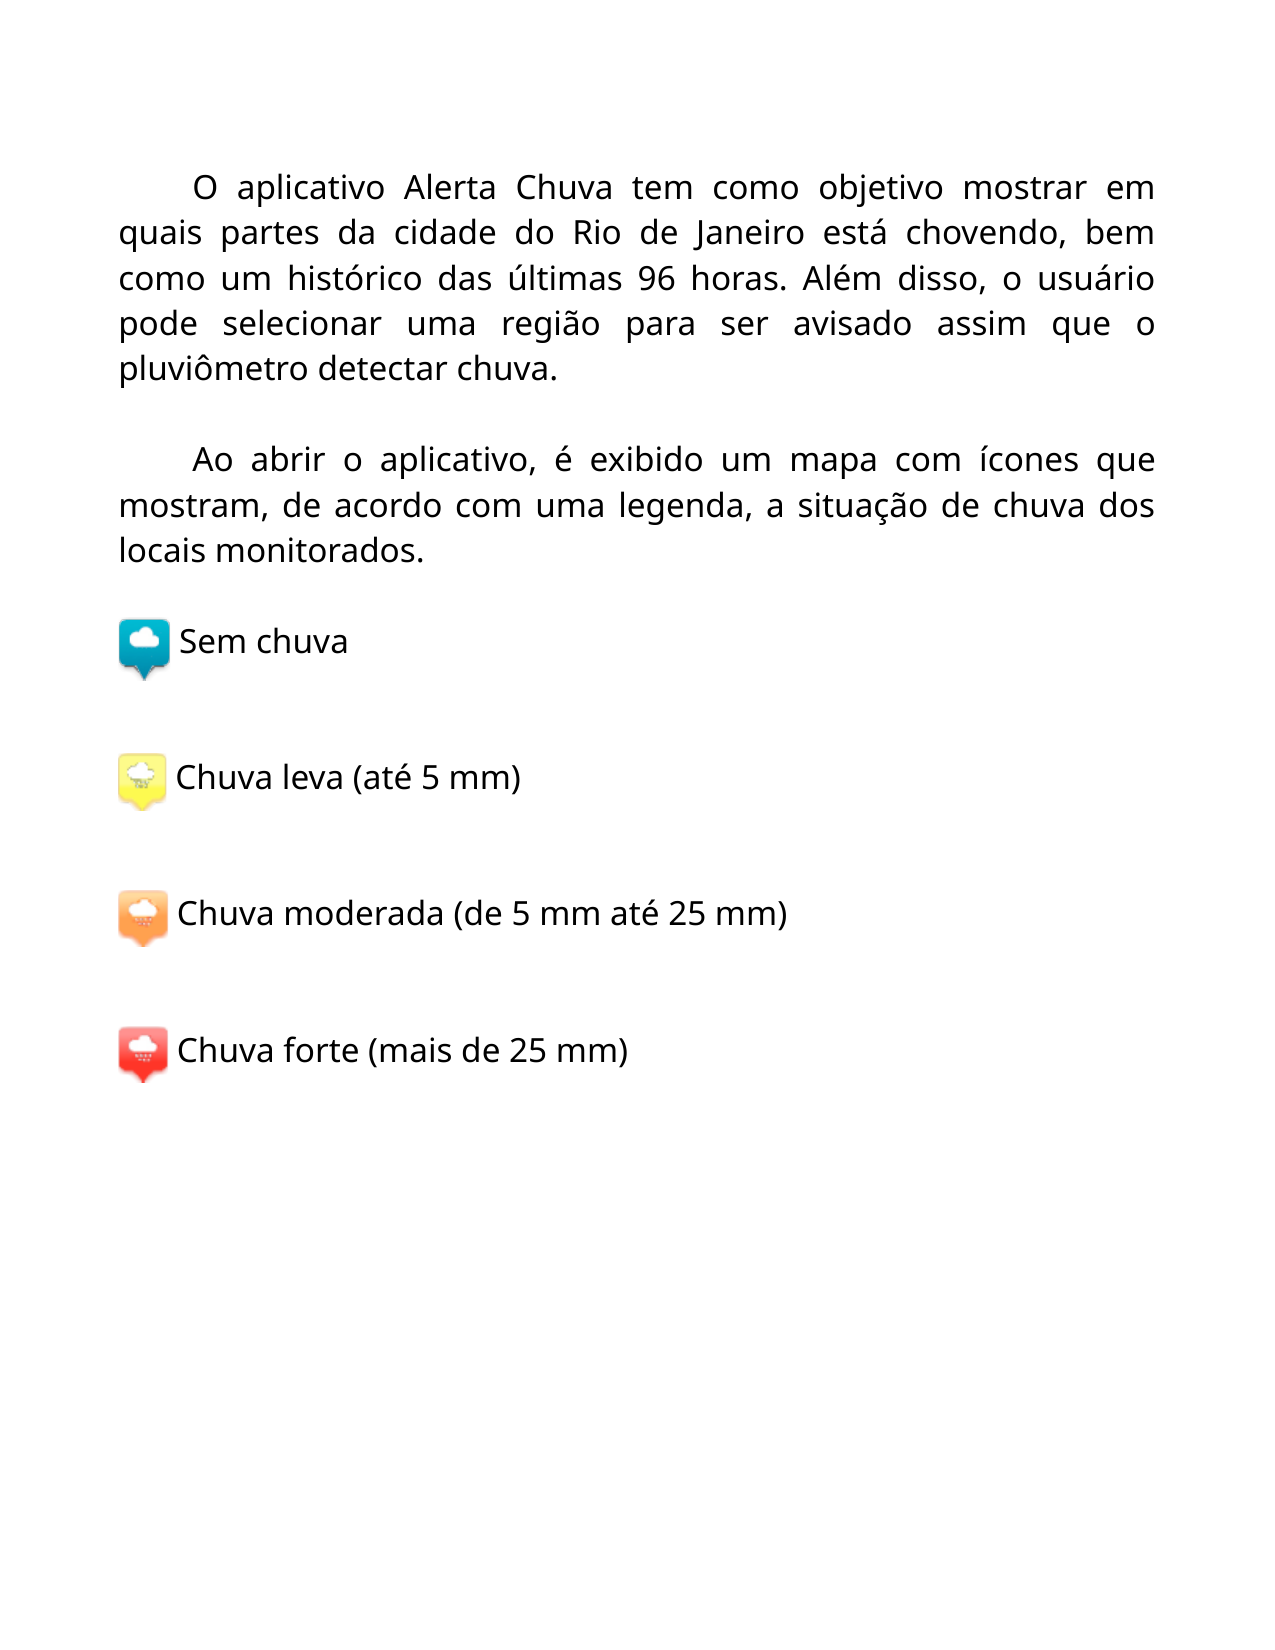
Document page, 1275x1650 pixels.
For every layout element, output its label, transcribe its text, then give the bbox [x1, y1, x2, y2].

picture [118, 1026, 169, 1083]
picture [118, 617, 171, 681]
text Chuva moderada (de 5 mm até 25 mm) [169, 890, 1157, 936]
text Chuva forte (mais de 25 mm) [169, 1026, 1157, 1072]
text O aplicativo Alerta Chuva tem como objetivo mostrar em quais partes da cidade do Rio de Janeiro está chovendo, bem como um histórico das últimas 96 horas. Além disso, o usuário pode selecionar uma região para ser avisado assim que o pluviômetro detectar chuva. [118, 163, 1157, 391]
text Chuva leva (até 5 mm) [167, 754, 1157, 799]
picture [118, 890, 169, 947]
text Ao abrir o aplicativo, é exibido um mapa com ícones que mostram, de acordo com uma legenda, a situação de chuva dos locais monitorados. [118, 436, 1157, 572]
text Sem chuva [171, 618, 1157, 663]
picture [118, 753, 167, 811]
